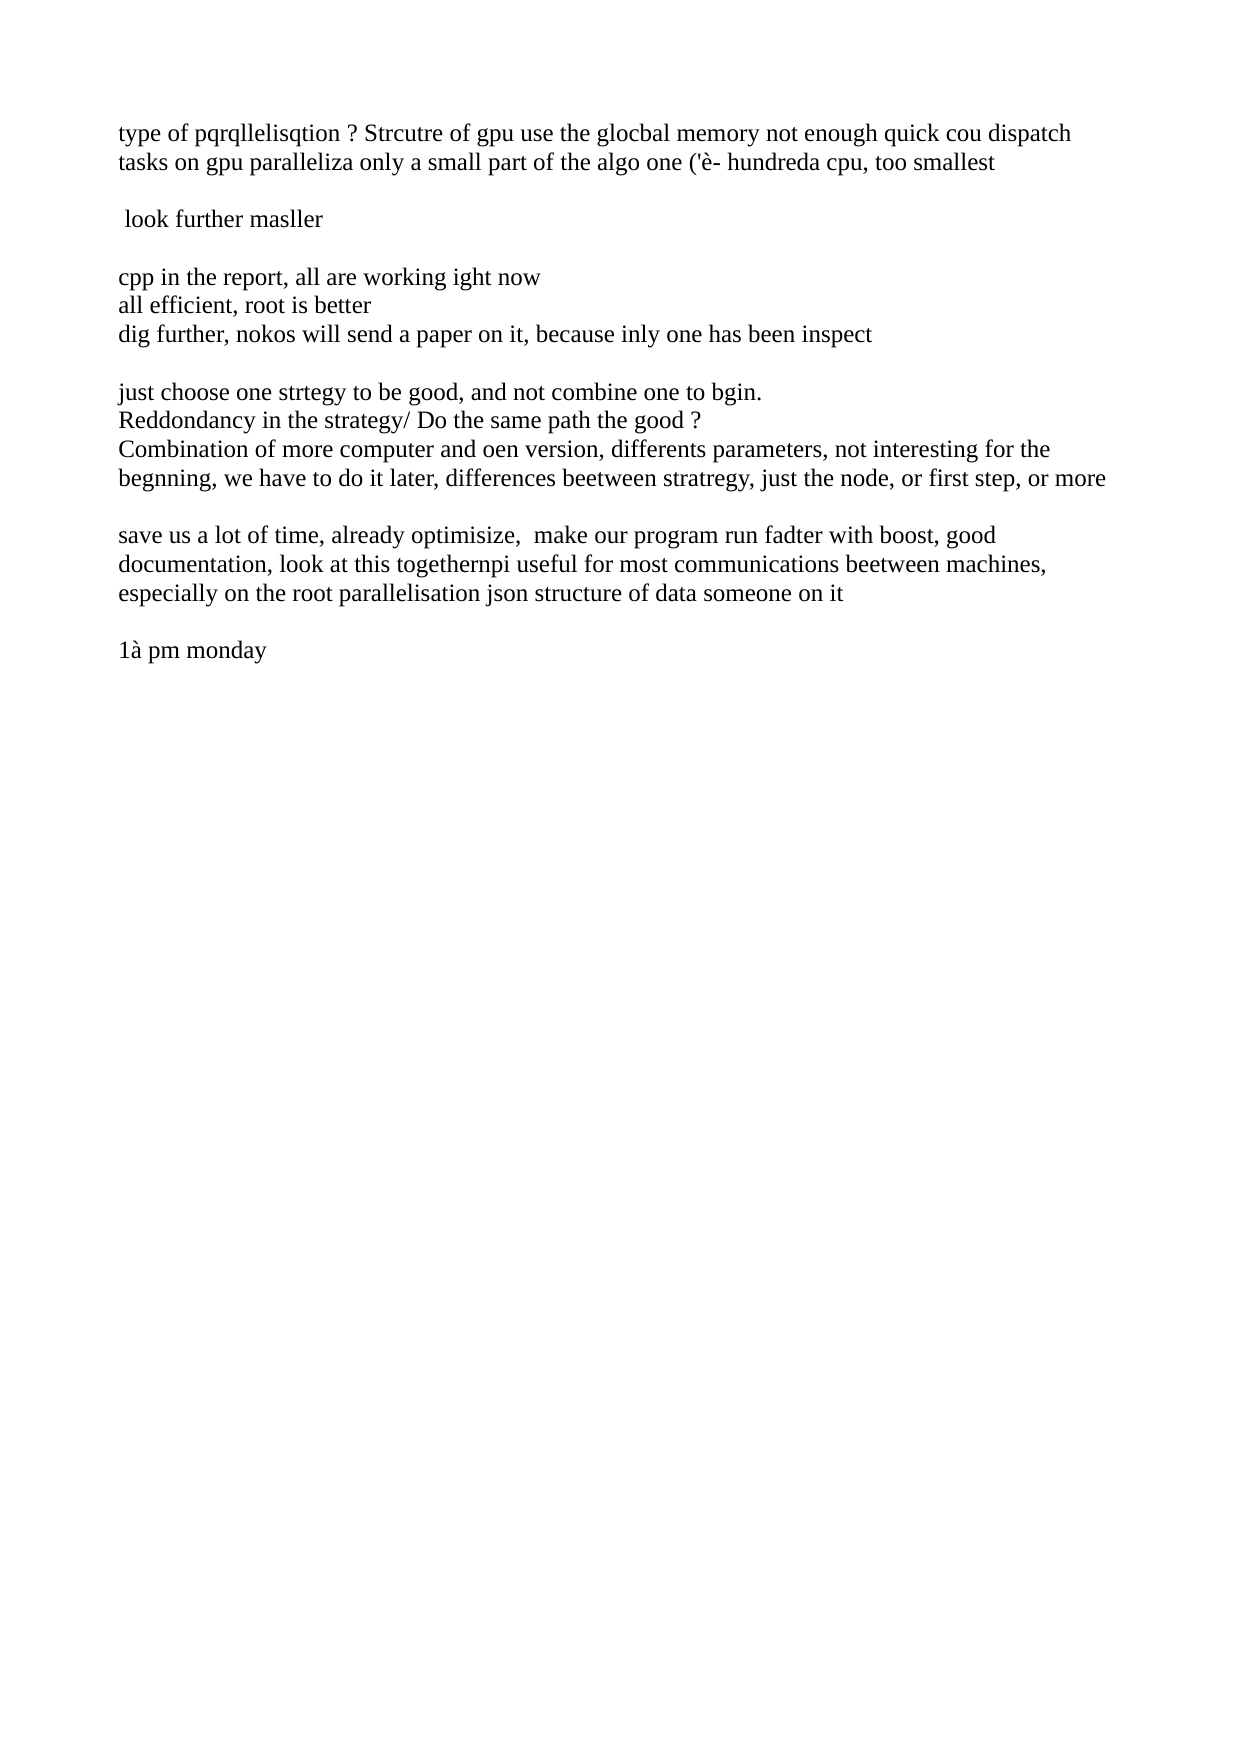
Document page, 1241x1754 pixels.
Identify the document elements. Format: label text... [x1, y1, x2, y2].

text 1à pm monday [118, 636, 1122, 664]
text save us a lot of time, already optimisize, make our program run fadter with boost, good documentation, look at this togethernpi useful for most communications beetween machines, especially on the root parallelisation json structure of data someone on it [118, 521, 1122, 607]
text type of pqrqllelisqtion ? Strcutre of gpu use the glocbal memory not enough quick cou dispatch tasks on gpu paralleliza only a small part of the algo one ('è- hundreda cpu, too smallest [118, 118, 1122, 176]
text all efficient, root is better [118, 291, 1122, 319]
text Combination of more computer and oen version, differents parameters, not interesting for the begnning, we have to do it later, differences beetween stratregy, just the node, or first step, or more [118, 434, 1122, 492]
text Reddondancy in the strategy/ Do the same path the good ? [118, 406, 1122, 434]
text dig further, nokos will send a paper on it, because inly one has been inspect [118, 319, 1122, 348]
text cpp in the report, all are working ight now [118, 262, 1122, 291]
text look further masller [118, 204, 1122, 233]
text just choose one strtegy to be good, and not combine one to bgin. [118, 377, 1122, 406]
